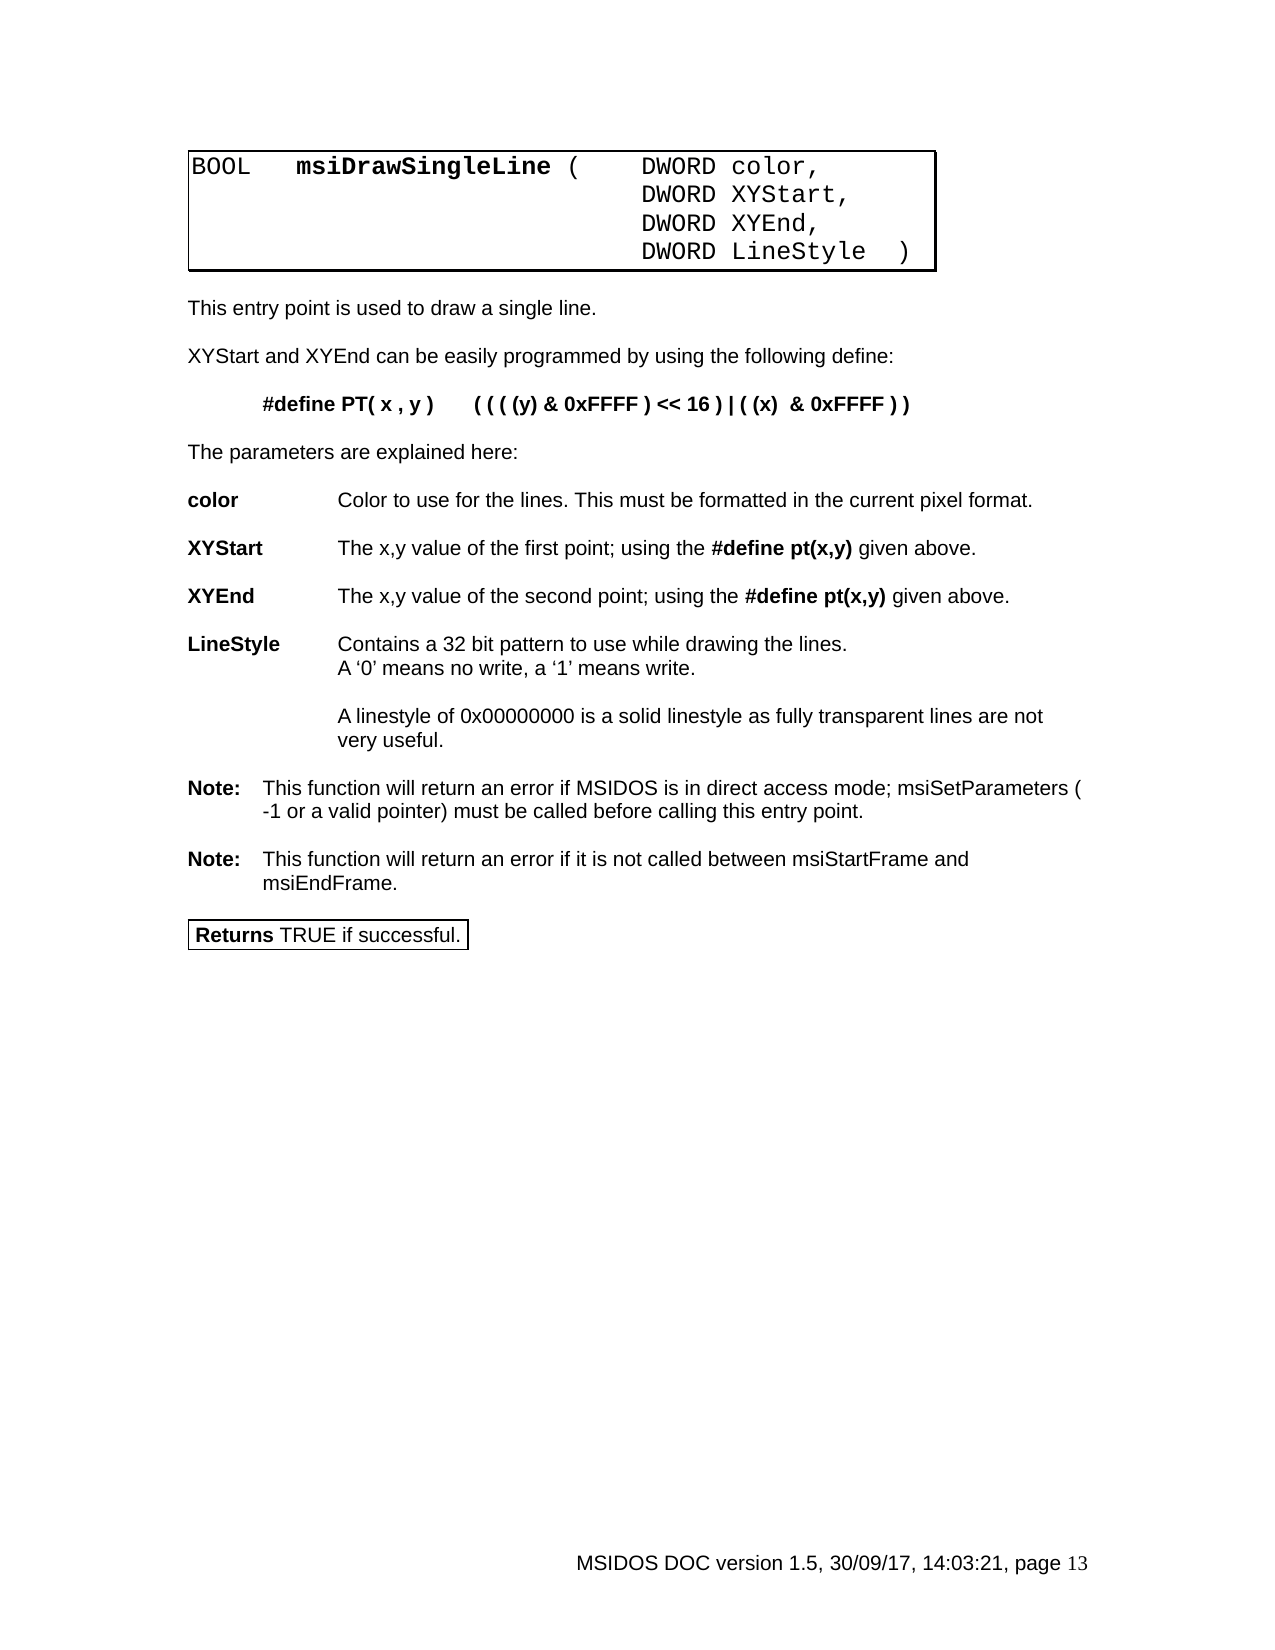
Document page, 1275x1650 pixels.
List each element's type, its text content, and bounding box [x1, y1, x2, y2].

text #define PT( x , y ) ( ( ( (y) & 0xFFFF ) << 16 ) | ( (x) & 0xFFFF ) ) [187, 392, 1087, 416]
text Note: This function will return an error if MSIDOS is in direct access mode; msiSetParameters ( -1 or a valid pointer) must be called before calling this entry point. [187, 775, 1087, 823]
text color Color to use for the lines. This must be formatted in the current pixel format. [187, 488, 1087, 512]
text Note: This function will return an error if it is not called between msiStartFrame and msiEndFrame. [187, 847, 1087, 895]
text XYStart The x,y value of the first point; using the #define pt(x,y) given above. [187, 536, 1087, 560]
text A linestyle of 0x00000000 is a solid linestyle as fully transparent lines are not very useful. [337, 703, 1087, 751]
text This entry point is used to draw a single line. [187, 296, 1087, 320]
text XYEnd The x,y value of the second point; using the #define pt(x,y) given above. [187, 584, 1087, 608]
text BOOL msiDrawSingleLine ( DWORD color, DWORD XYStart, DWORD XYEnd, DWORD LineStyle ) [189, 152, 934, 269]
text A ‘0’ means no write, a ‘1’ means write. [262, 656, 1087, 679]
text LineStyle Contains a 32 bit pattern to use while drawing the lines. [187, 632, 1087, 656]
text Returns TRUE if successful. [189, 921, 467, 949]
text XYStart and XYEnd can be easily programmed by using the following define: [187, 344, 1087, 368]
text The parameters are explained here: [187, 440, 1087, 464]
